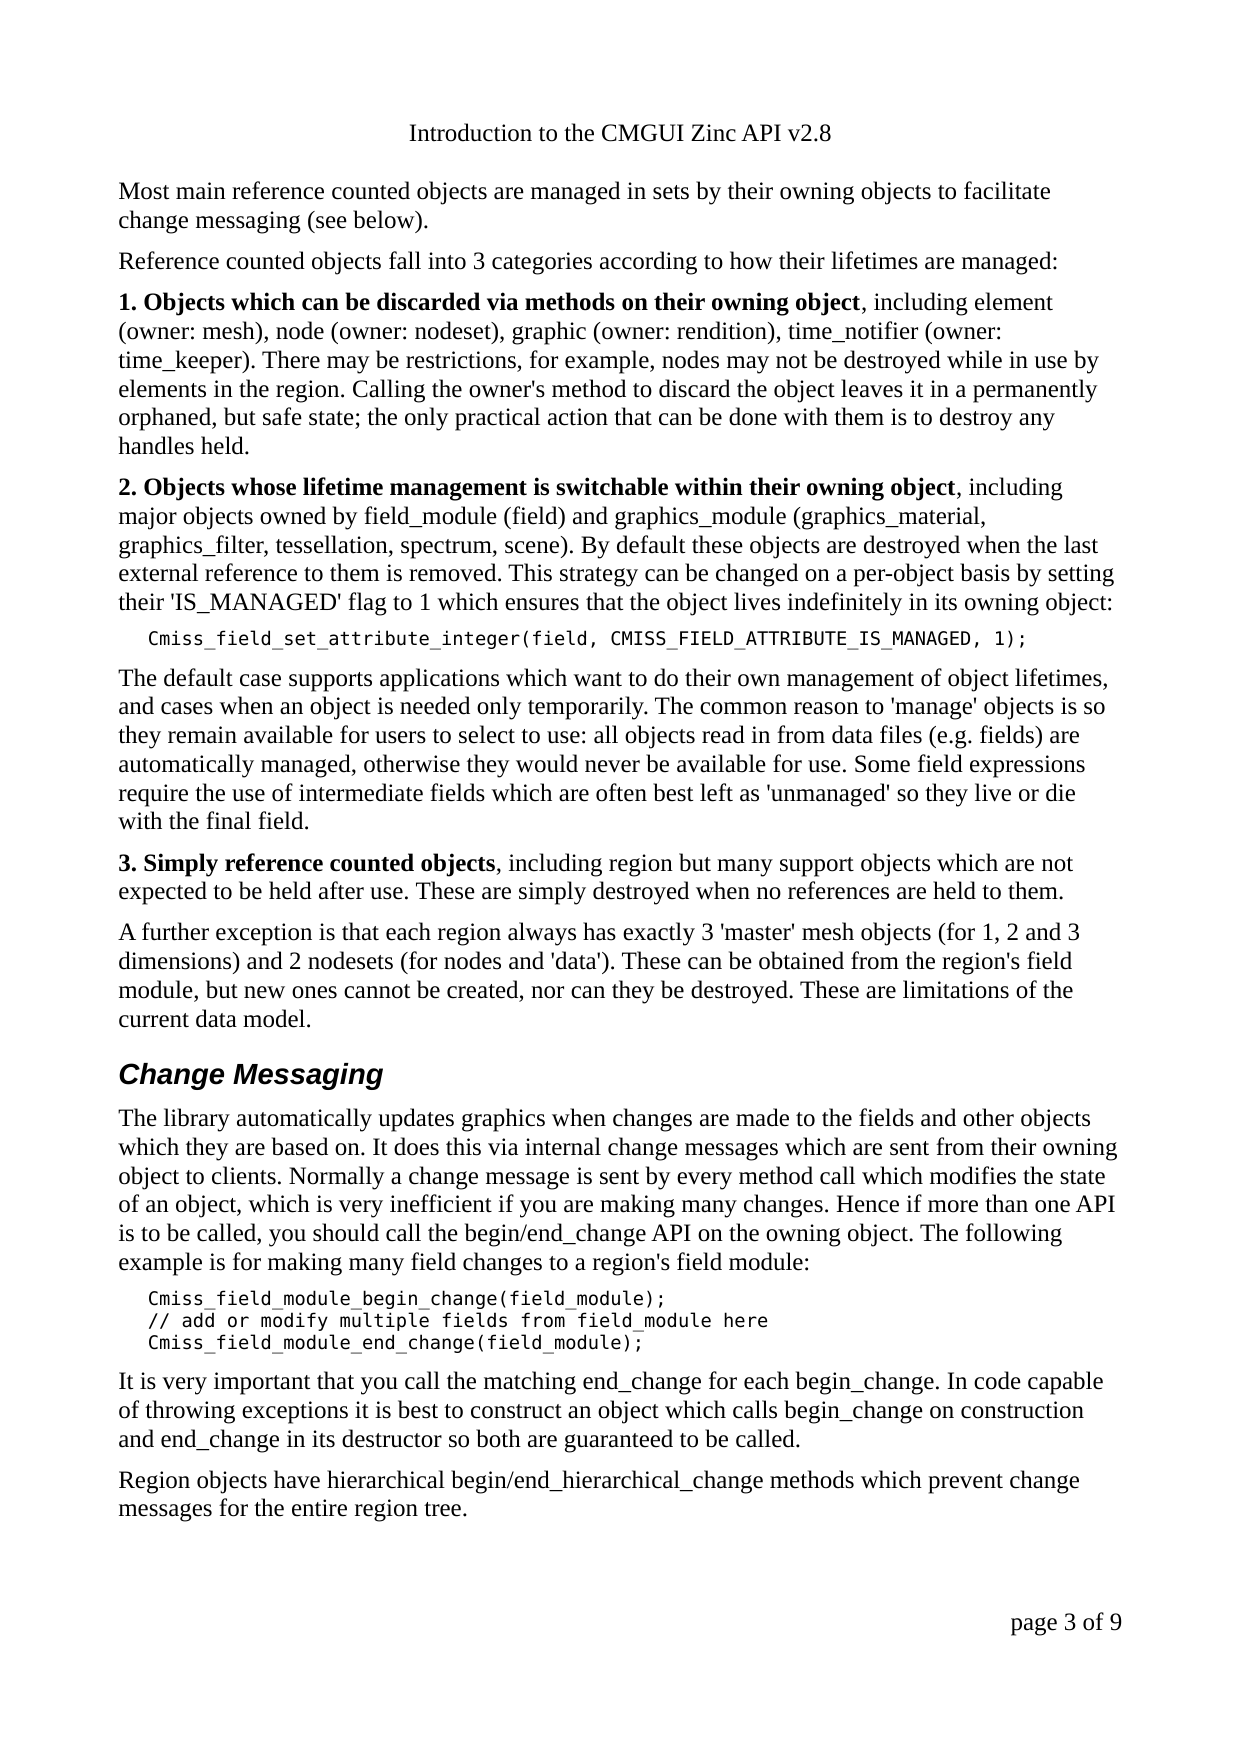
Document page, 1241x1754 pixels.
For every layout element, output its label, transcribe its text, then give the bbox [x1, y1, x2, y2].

text Cmiss_field_set_attribute_integer(field, CMISS_FIELD_ATTRIBUTE_IS_MANAGED, 1); [148, 628, 1122, 650]
text Reference counted objects fall into 3 categories according to how their lifetimes are managed: [118, 246, 1122, 275]
text The default case supports applications which want to do their own management of object lifetimes, and cases when an object is needed only temporarily. The common reason to 'manage' objects is so they remain available for users to select to use: all objects read in from data files (e.g. fields) are automatically managed, otherwise they would never be available for use. Some field expressions require the use of intermediate fields which are often best left as 'unmanaged' so they live or die with the final field. [118, 663, 1122, 835]
text Most main reference counted objects are managed in sets by their owning objects to facilitate change messaging (see below). [118, 176, 1122, 234]
text Cmiss_field_module_begin_change(field_module); // add or modify multiple fields from field_module here Cmiss_field_module_end_change(field_module); [148, 1288, 1122, 1354]
text A further exception is that each region always has exactly 3 'master' mesh objects (for 1, 2 and 3 dimensions) and 2 nodesets (for nodes and 'data'). These can be obtained from the region's field module, but new ones cannot be created, nor can they be destroyed. These are limitations of the current data model. [118, 917, 1122, 1032]
text The library automatically updates graphics when changes are made to the fields and other objects which they are based on. It does this via internal change messages which are sent from their owning object to clients. Normally a change message is sent by every method call which modifies the state of an object, which is very inefficient if you are making many changes. Hence if more than one API is to be called, you should call the begin/end_change API on the owning object. The following example is for making many field changes to a region's field module: [118, 1103, 1122, 1276]
text Region objects have hierarchical begin/end_hierarchical_change methods which prevent change messages for the entire region tree. [118, 1465, 1122, 1522]
subtitle Change Messaging [118, 1057, 1122, 1091]
text 3. Simply reference counted objects, including region but many support objects which are not expected to be held after use. These are simply destroyed when no references are held to them. [118, 848, 1122, 905]
text 1. Objects which can be discarded via methods on their owning object, including element (owner: mesh), node (owner: nodeset), graphic (owner: rendition), time_notifier (owner: time_keeper). There may be restrictions, for example, nodes may not be destroyed while in use by elements in the region. Calling the owner's method to discard the object leaves it in a permanently orphaned, but safe state; the only practical action that can be done with them is to destroy any handles held. [118, 287, 1122, 460]
text It is very important that you call the matching end_change for each begin_change. In code capable of throwing exceptions it is best to construct an object which calls begin_change on construction and end_change in its destructor so both are guaranteed to be called. [118, 1366, 1122, 1452]
text 2. Objects whose lifetime management is switchable within their owning object, including major objects owned by field_module (field) and graphics_module (graphics_material, graphics_filter, tessellation, spectrum, scene). By default these objects are destroyed when the last external reference to them is removed. This strategy can be changed on a per-object basis by setting their 'IS_MANAGED' flag to 1 which ensures that the object lives indefinitely in its owning object: [118, 472, 1122, 616]
